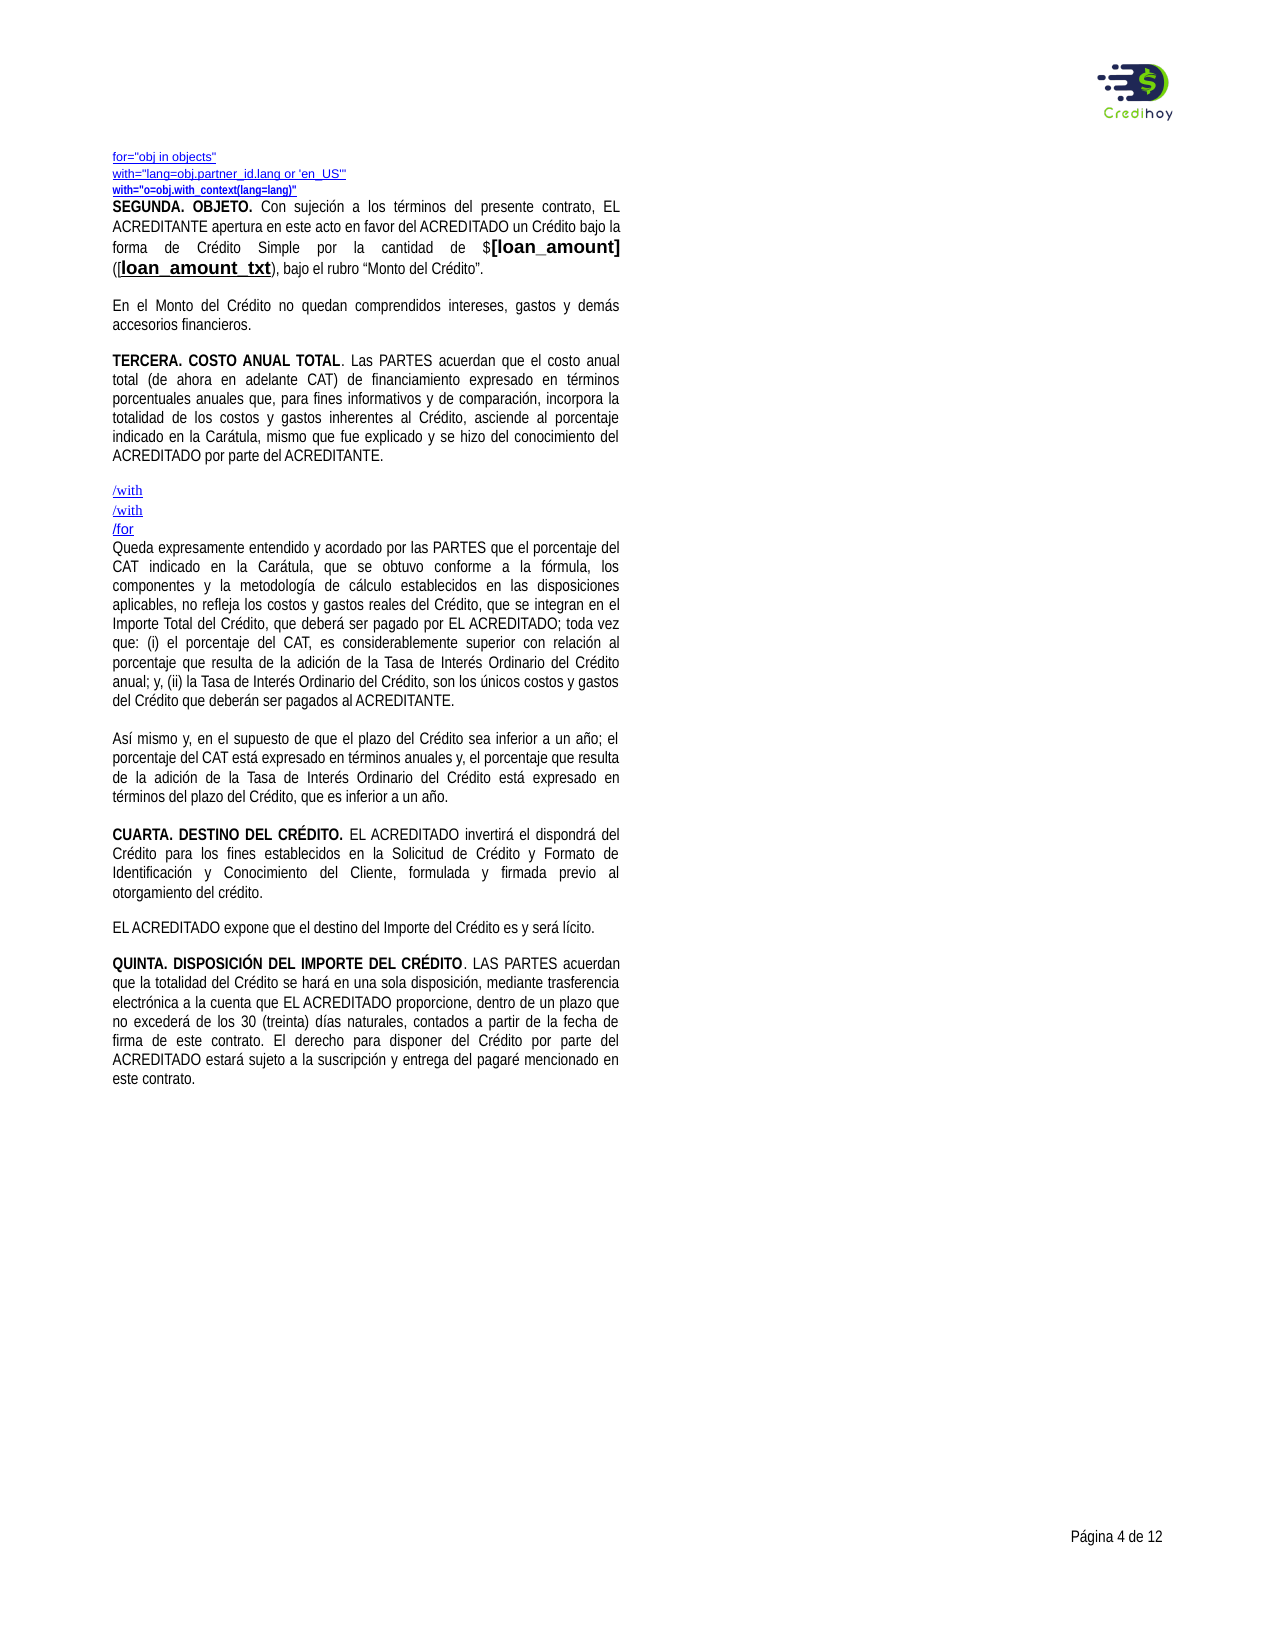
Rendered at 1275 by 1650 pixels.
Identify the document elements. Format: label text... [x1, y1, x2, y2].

picture [1097, 64, 1173, 121]
text En el Monto del Crédito no quedan comprendidos intereses, gastos y demás accesorios financieros. [112, 295, 620, 334]
text /with [112, 501, 620, 518]
text SEGUNDA. OBJETO. Con sujeción a los términos del presente contrato, EL ACREDITANTE apertura en este acto en favor del ACREDITADO un Crédito bajo la forma de Crédito Simple por la cantidad de $[loan_amount] ([loan_amount_txt), bajo el rubro “Monto del Crédito”. [112, 197, 620, 279]
text /with [112, 482, 620, 499]
text Queda expresamente entendido y acordado por las PARTES que el porcentaje del CAT indicado en la Carátula, que se obtuvo conforme a la fórmula, los componentes y la metodología de cálculo establecidos en las disposiciones aplicables, no refleja los costos y gastos reales del Crédito, que se integran en el Importe Total del Crédito, que deberá ser pagado por EL ACREDITADO; toda vez que: (i) el porcentaje del CAT, es considerablemente superior con relación al porcentaje que resulta de la adición de la Tasa de Interés Ordinario del Crédito anual; y, (ii) la Tasa de Interés Ordinario del Crédito, son los únicos costos y gastos del Crédito que deberán ser pagados al ACREDITANTE. [112, 537, 620, 710]
text with="lang=obj.partner_id.lang or 'en_US'" [112, 166, 620, 181]
text /for [112, 521, 620, 537]
text Así mismo y, en el supuesto de que el plazo del Crédito sea inferior a un año; el porcentaje del CAT está expresado en términos anuales y, el porcentaje que resulta de la adición de la Tasa de Interés Ordinario del Crédito está expresado en términos del plazo del Crédito, que es inferior a un año. [112, 729, 620, 806]
text for="obj in objects" [112, 150, 620, 164]
text EL ACREDITADO expone que el destino del Importe del Crédito es y será lícito. [112, 918, 620, 937]
text TERCERA. COSTO ANUAL TOTAL. Las PARTES acuerdan que el costo anual total (de ahora en adelante CAT) de financiamiento expresado en términos porcentuales anuales que, para fines informativos y de comparación, incorpora la totalidad de los costos y gastos inherentes al Crédito, asciende al porcentaje indicado en la Carátula, mismo que fue explicado y se hizo del conocimiento del ACREDITADO por parte del ACREDITANTE. [112, 350, 620, 465]
text with="o=obj.with_context(lang=lang)" [112, 183, 620, 197]
text QUINTA. DISPOSICIÓN DEL IMPORTE DEL CRÉDITO. LAS PARTES acuerdan que la totalidad del Crédito se hará en una sola disposición, mediante trasferencia electrónica a la cuenta que EL ACREDITADO proporcione, dentro de un plazo que no excederá de los 30 (treinta) días naturales, contados a partir de la fecha de firma de este contrato. El derecho para disponer del Crédito por parte del ACREDITADO estará sujeto a la suscripción y entrega del pagaré mencionado en este contrato. [112, 954, 620, 1088]
text CUARTA. DESTINO DEL CRÉDITO. EL ACREDITADO invertirá el dispondrá del Crédito para los fines establecidos en la Solicitud de Crédito y Formato de Identificación y Conocimiento del Cliente, formulada y firmada previo al otorgamiento del crédito. [112, 825, 620, 902]
